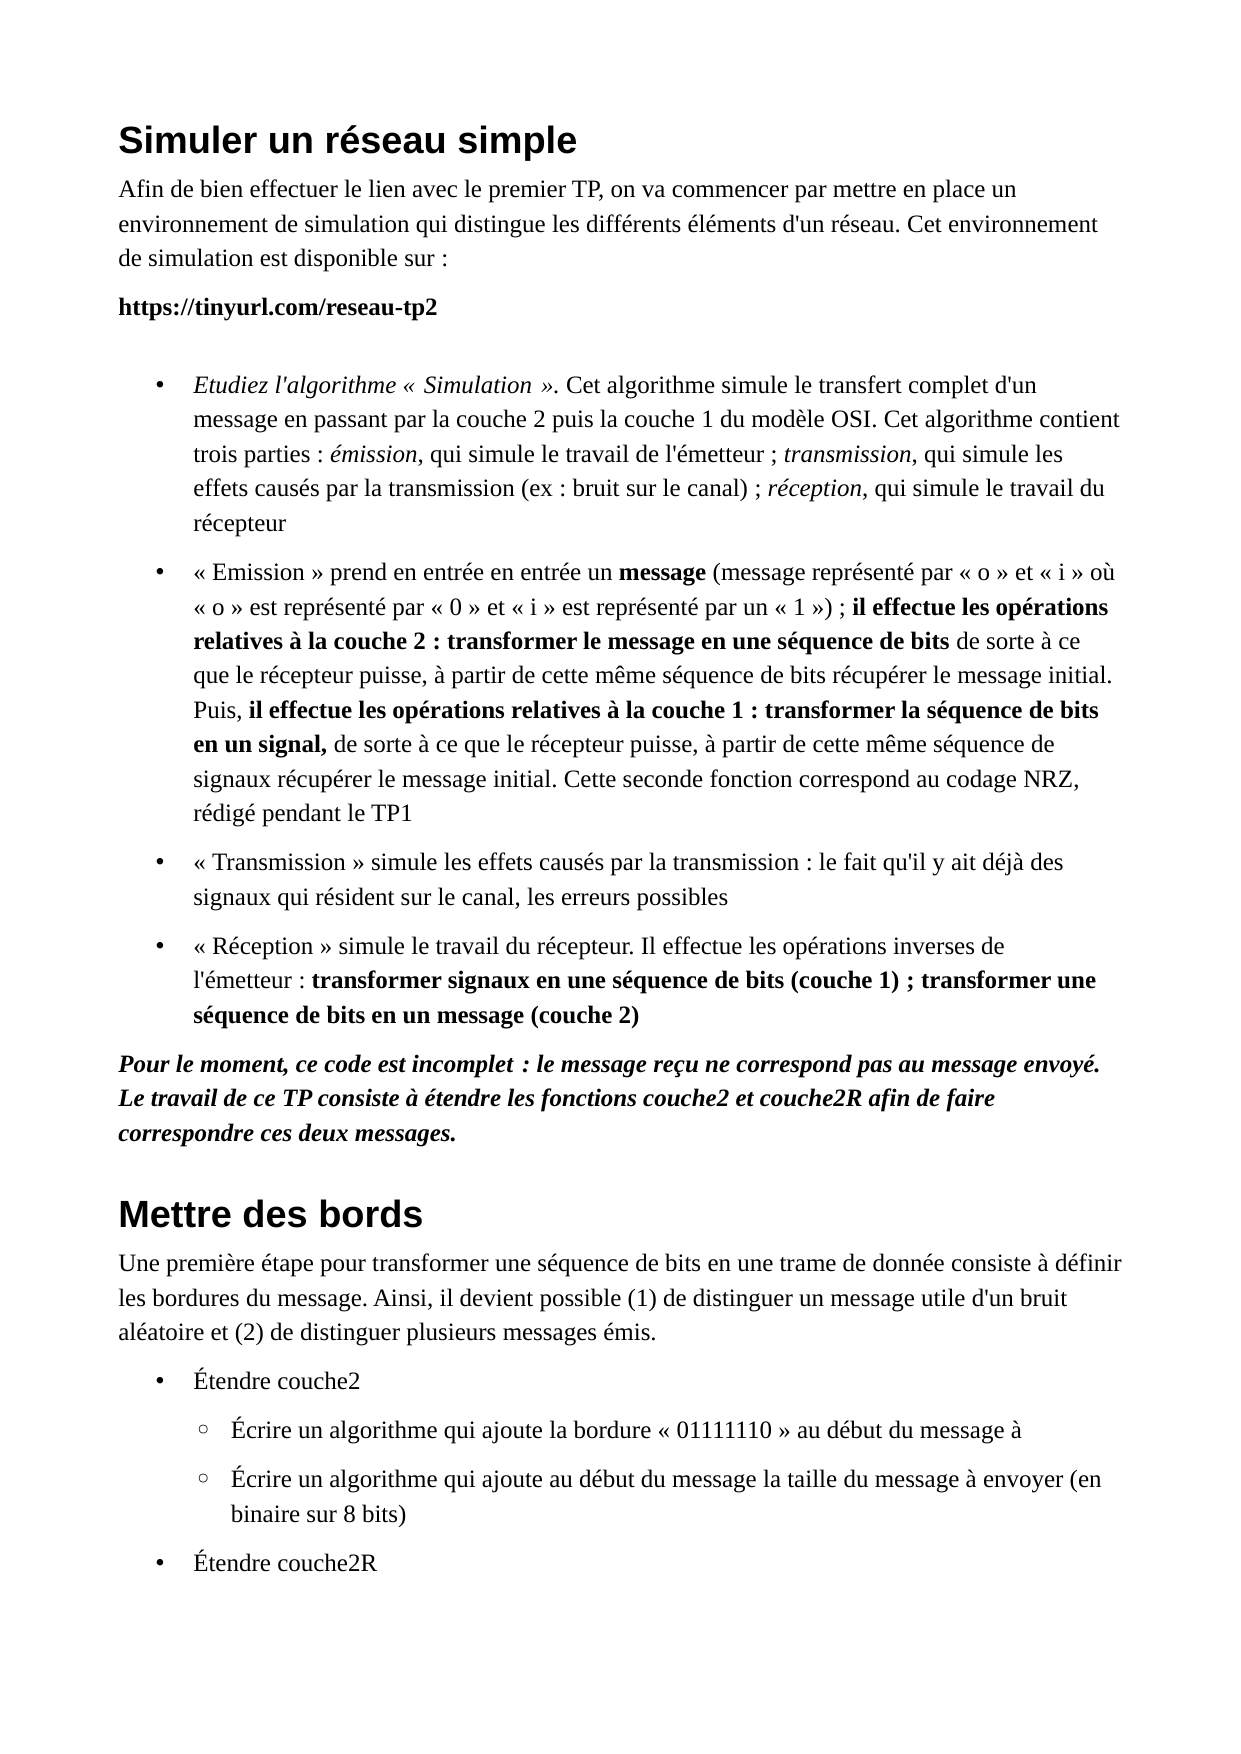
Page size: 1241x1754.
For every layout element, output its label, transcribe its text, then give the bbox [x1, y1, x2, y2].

text https://tinyurl.com/reseau-tp2 [118, 292, 1122, 321]
list Etudiez l'algorithme « Simulation ». Cet algorithme simule le transfert complet d'un message en passant par la couche 2 puis la couche 1 du modèle OSI. Cet algorithme contient trois parties : émission, qui simule le travail de l'émetteur ; transmission, qui simule les effets causés par la transmission (ex : bruit sur le canal) ; réception, qui simule le travail du récepteur [156, 370, 1122, 537]
list « Réception » simule le travail du récepteur. Il effectue les opérations inverses de l'émetteur : transformer signaux en une séquence de bits (couche 1) ; transformer une séquence de bits en un message (couche 2) [156, 931, 1122, 1029]
text Afin de bien effectuer le lien avec le premier TP, on va commencer par mettre en place un environnement de simulation qui distingue les différents éléments d'un réseau. Cet environnement de simulation est disponible sur : [118, 174, 1122, 272]
list Écrire un algorithme qui ajoute au début du message la taille du message à envoyer (en binaire sur 8 bits) [193, 1464, 1122, 1528]
list Écrire un algorithme qui ajoute la bordure « 01111110 » au début du message à [193, 1415, 1122, 1444]
text Une première étape pour transformer une séquence de bits en une trame de donnée consiste à définir les bordures du message. Ainsi, il devient possible (1) de distinguer un message utile d'un bruit aléatoire et (2) de distinguer plusieurs messages émis. [118, 1248, 1122, 1346]
subtitle Simuler un réseau simple [118, 118, 1122, 162]
list « Emission » prend en entrée en entrée un message (message représenté par « o » et « i » où « o » est représenté par « 0 » et « i » est représenté par un « 1 ») ; il effectue les opérations relatives à la couche 2 : transformer le message en une séquence de bits de sorte à ce que le récepteur puisse, à partir de cette même séquence de bits récupérer le message initial. Puis, il effectue les opérations relatives à la couche 1 : transformer la séquence de bits en un signal, de sorte à ce que le récepteur puisse, à partir de cette même séquence de signaux récupérer le message initial. Cette seconde fonction correspond au codage NRZ, rédigé pendant le TP1 [156, 557, 1122, 827]
list Étendre couche2 [156, 1366, 1122, 1395]
list « Transmission » simule les effets causés par la transmission : le fait qu'il y ait déjà des signaux qui résident sur le canal, les erreurs possibles [156, 847, 1122, 911]
subtitle Mettre des bords [118, 1192, 1122, 1236]
list Étendre couche2R [156, 1548, 1122, 1577]
text Pour le moment, ce code est incomplet : le message reçu ne correspond pas au message envoyé. Le travail de ce TP consiste à étendre les fonctions couche2 et couche2R afin de faire correspondre ces deux messages. [118, 1049, 1122, 1147]
